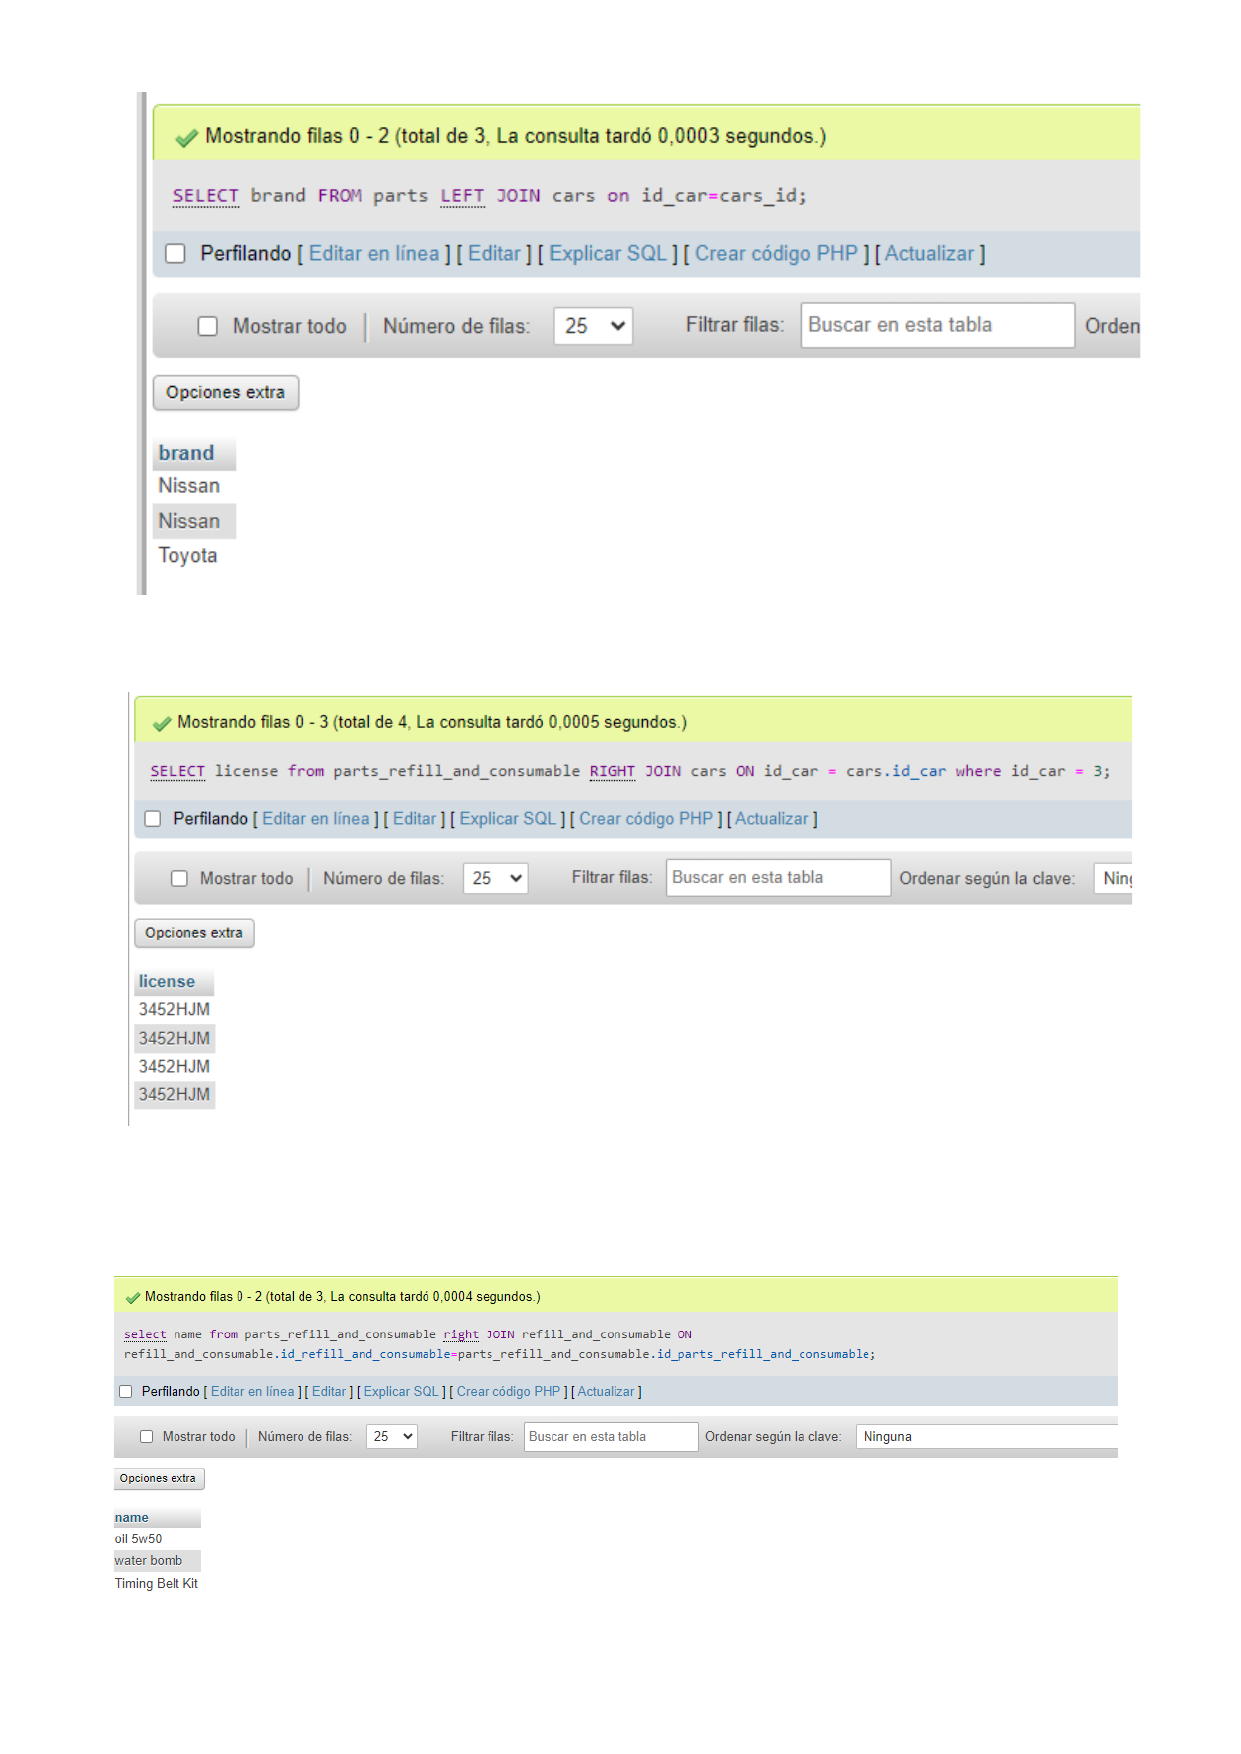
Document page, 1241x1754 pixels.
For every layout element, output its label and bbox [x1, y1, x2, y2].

picture [113, 1265, 1118, 1604]
picture [136, 92, 1141, 595]
picture [128, 692, 1133, 1126]
